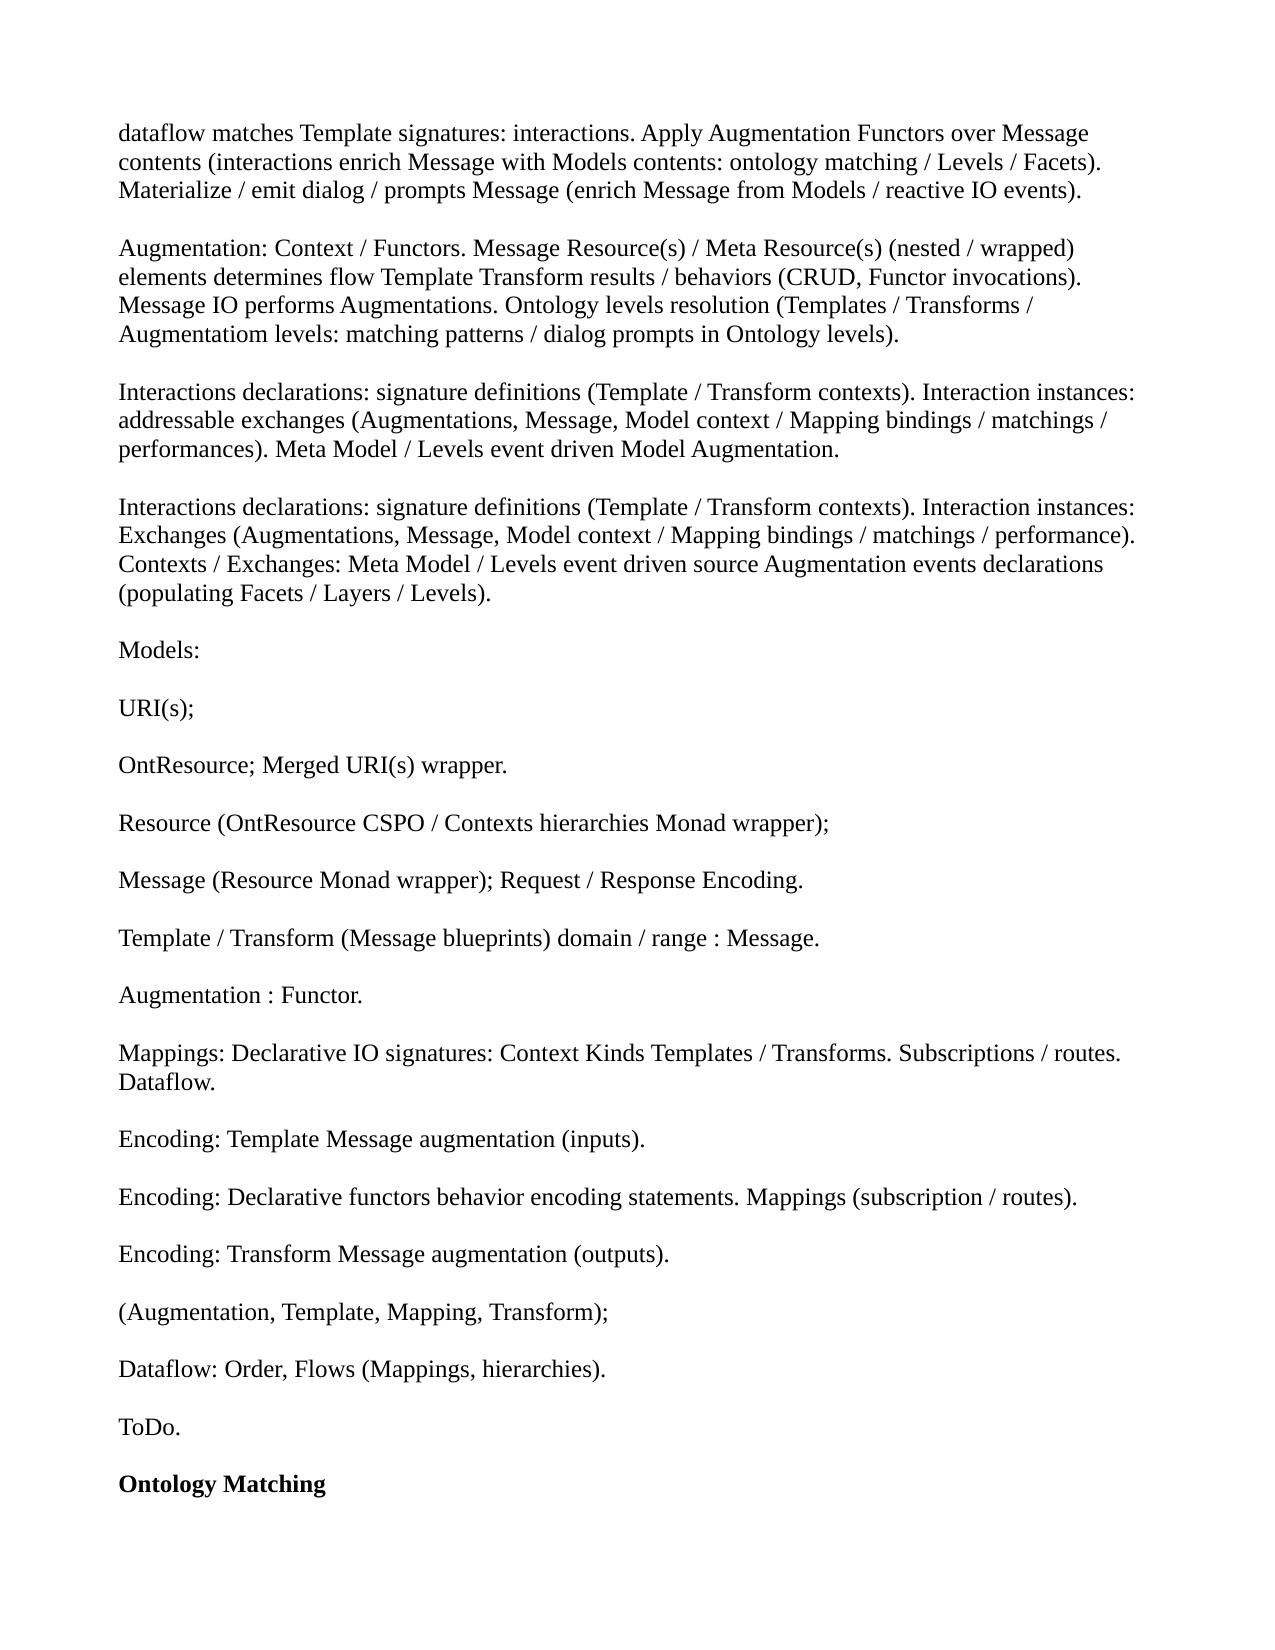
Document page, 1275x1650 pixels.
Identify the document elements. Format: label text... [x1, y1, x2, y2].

text Interactions declarations: signature definitions (Template / Transform contexts). Interaction instances: addressable exchanges (Augmentations, Message, Model context / Mapping bindings / matchings / performances). Meta Model / Levels event driven Model Augmentation. [118, 377, 1157, 463]
text Encoding: Declarative functors behavior encoding statements. Mappings (subscription / routes). [118, 1182, 1157, 1211]
text Ontology Matching [118, 1469, 1157, 1498]
text ToDo. [118, 1412, 1157, 1441]
text Template / Transform (Message blueprints) domain / range : Message. [118, 923, 1157, 952]
text Message (Resource Monad wrapper); Request / Response Encoding. [118, 866, 1157, 894]
text Dataflow: Order, Flows (Mappings, hierarchies). [118, 1354, 1157, 1383]
text Resource (OntResource CSPO / Contexts hierarchies Monad wrapper); [118, 808, 1157, 837]
text Mappings: Declarative IO signatures: Context Kinds Templates / Transforms. Subscriptions / routes. Dataflow. [118, 1038, 1157, 1096]
text Encoding: Template Message augmentation (inputs). [118, 1124, 1157, 1153]
text Encoding: Transform Message augmentation (outputs). [118, 1239, 1157, 1268]
text Interactions declarations: signature definitions (Template / Transform contexts). Interaction instances: Exchanges (Augmentations, Message, Model context / Mapping bindings / matchings / performance). Contexts / Exchanges: Meta Model / Levels event driven source Augmentation events declarations (populating Facets / Layers / Levels). [118, 492, 1157, 607]
text URI(s); [118, 693, 1157, 722]
text Augmentation : Functor. [118, 981, 1157, 1009]
text dataflow matches Template signatures: interactions. Apply Augmentation Functors over Message contents (interactions enrich Message with Models contents: ontology matching / Levels / Facets). Materialize / emit dialog / prompts Message (enrich Message from Models / reactive IO events). [118, 118, 1157, 204]
text (Augmentation, Template, Mapping, Transform); [118, 1297, 1157, 1326]
text Augmentation: Context / Functors. Message Resource(s) / Meta Resource(s) (nested / wrapped) elements determines flow Template Transform results / behaviors (CRUD, Functor invocations). Message IO performs Augmentations. Ontology levels resolution (Templates / Transforms / Augmentatiom levels: matching patterns / dialog prompts in Ontology levels). [118, 233, 1157, 348]
text OntResource; Merged URI(s) wrapper. [118, 751, 1157, 779]
text Models: [118, 636, 1157, 664]
